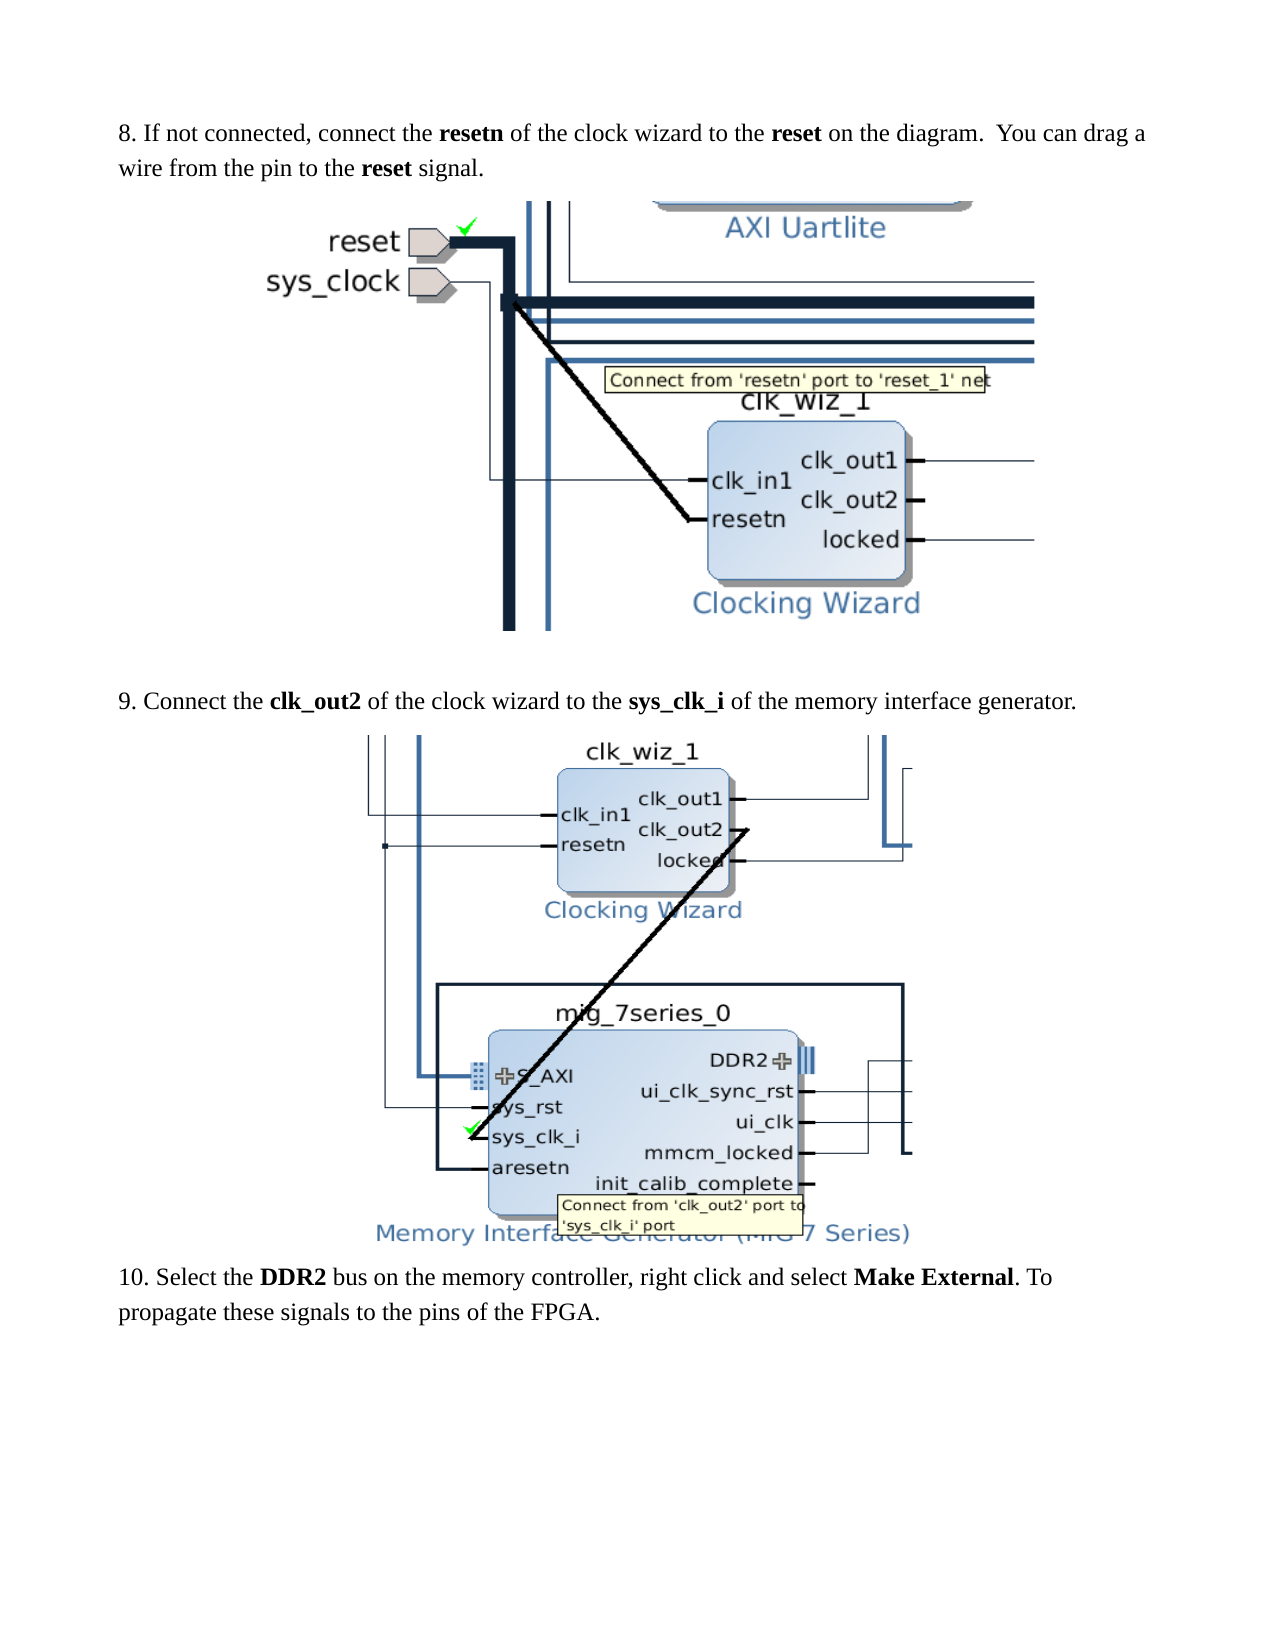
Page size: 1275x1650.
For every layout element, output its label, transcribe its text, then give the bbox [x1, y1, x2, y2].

text 8. If not connected, connect the resetn of the clock wizard to the reset on the diagram. You can drag a wire from the pin to the reset signal. [118, 118, 1157, 181]
text 9. Connect the clk_out2 of the clock wizard to the sys_clk_i of the memory interface generator. [118, 686, 1157, 714]
picture [362, 735, 913, 1257]
picture [240, 201, 1035, 631]
text 10. Select the DDR2 bus on the memory controller, right click and select Make External. To propagate these signals to the pins of the FPGA. [118, 1204, 1157, 1326]
